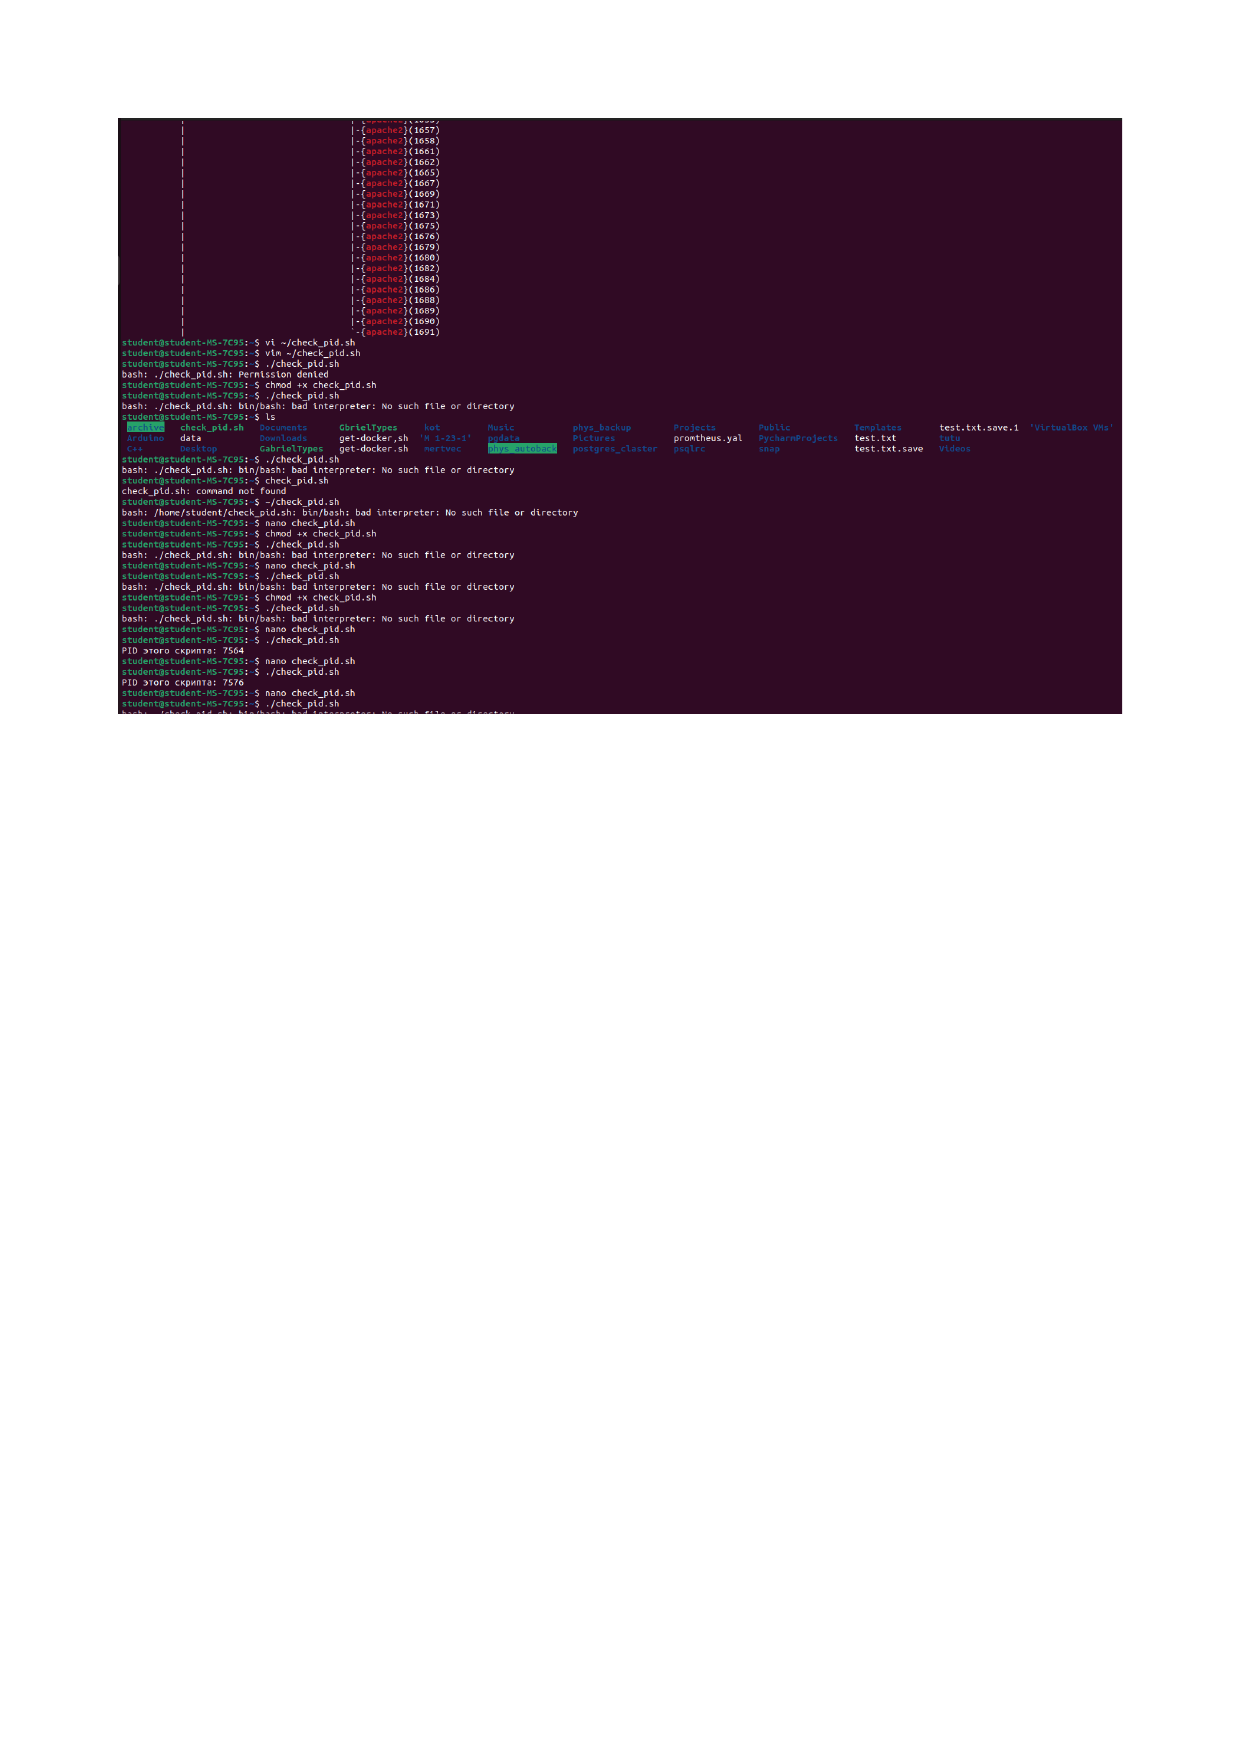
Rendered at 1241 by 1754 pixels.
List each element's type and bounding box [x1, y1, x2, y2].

picture [118, 118, 1123, 714]
